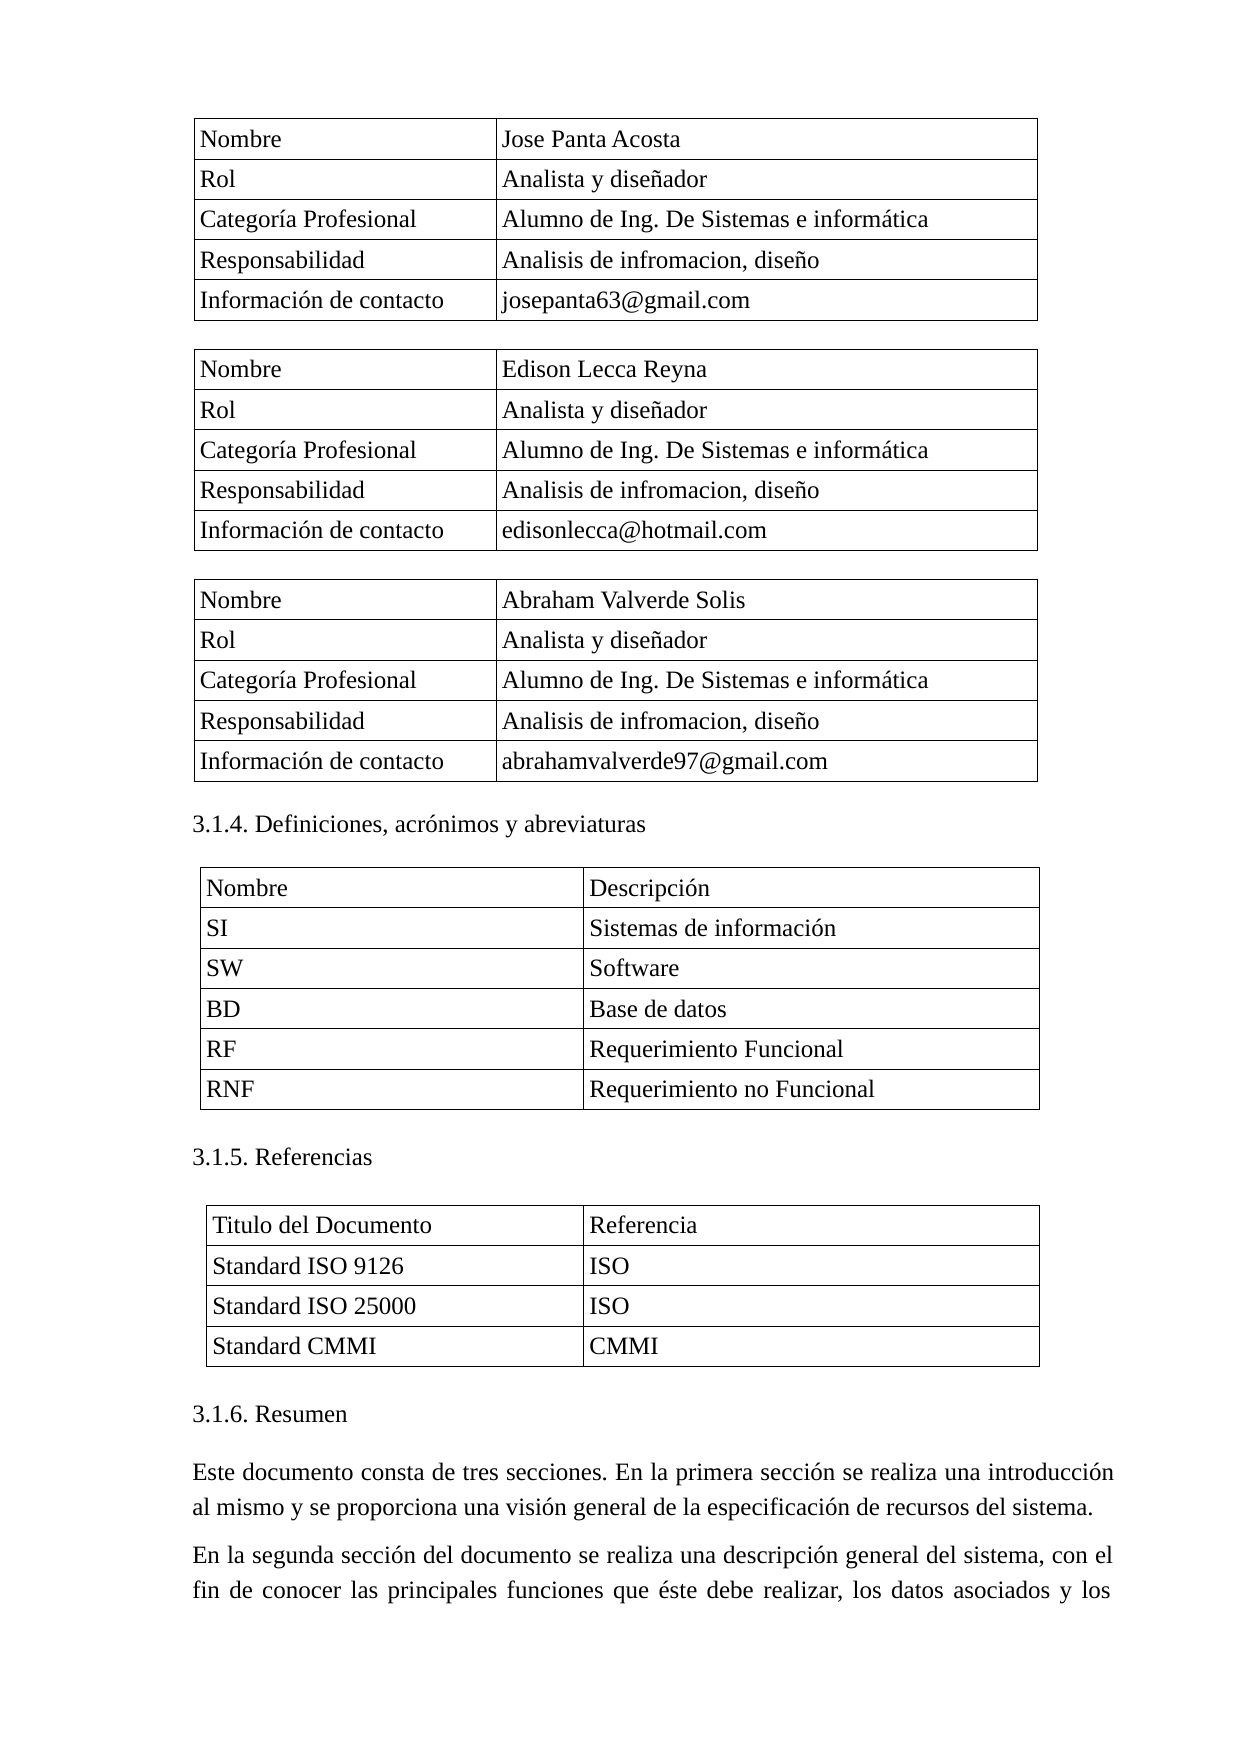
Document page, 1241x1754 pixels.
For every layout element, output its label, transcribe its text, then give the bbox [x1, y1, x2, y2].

table_cell Standard CMMI [207, 1327, 583, 1366]
table_header Descripción [584, 868, 1039, 907]
table_header Nombre [195, 119, 496, 158]
table_cell Standard ISO 25000 [207, 1286, 583, 1326]
table_header Abraham Valverde Solis [497, 580, 1037, 619]
table_cell Base de datos [584, 989, 1039, 1028]
table_header Nombre [195, 350, 496, 389]
table_cell Rol [195, 620, 496, 659]
table_header Referencia [584, 1206, 1039, 1245]
table_cell Standard ISO 9126 [207, 1246, 583, 1285]
table_cell Rol [195, 390, 496, 429]
table_cell edisonlecca@hotmail.com [497, 511, 1037, 550]
text En la segunda sección del documento se realiza una descripción general del sistema, con el fin de conocer las principales funciones que éste debe realizar, los datos asociados y los [118, 1541, 1122, 1604]
table_cell Responsabilidad [195, 240, 496, 279]
table_cell Analista y diseñador [497, 620, 1037, 659]
table_cell Información de contacto [195, 741, 496, 781]
table_cell SW [201, 949, 583, 988]
table_cell Requerimiento no Funcional [584, 1070, 1039, 1109]
text 3.1.4. Definiciones, acrónimos y abreviaturas [118, 809, 1122, 838]
text 3.1.6. Resumen [118, 1399, 1122, 1428]
table_cell Requerimiento Funcional [584, 1029, 1039, 1068]
table_cell BD [201, 989, 583, 1028]
table_header Nombre [195, 580, 496, 619]
table_cell Alumno de Ing. De Sistemas e informática [497, 200, 1037, 239]
table_cell Información de contacto [195, 511, 496, 550]
table_cell Información de contacto [195, 280, 496, 320]
table_cell Analista y diseñador [497, 160, 1037, 199]
table_cell RNF [201, 1070, 583, 1109]
table_cell Analisis de infromacion, diseño [497, 240, 1037, 279]
table_cell ISO [584, 1286, 1039, 1326]
table_cell Categoría Profesional [195, 200, 496, 239]
table_header Nombre [201, 868, 583, 907]
text 3.1.5. Referencias [118, 1142, 1122, 1171]
table_cell Analista y diseñador [497, 390, 1037, 429]
table_cell Alumno de Ing. De Sistemas e informática [497, 430, 1037, 469]
table_cell SI [201, 908, 583, 947]
table_cell Sistemas de información [584, 908, 1039, 947]
table_cell Responsabilidad [195, 471, 496, 510]
table_cell Analisis de infromacion, diseño [497, 471, 1037, 510]
table_cell Alumno de Ing. De Sistemas e informática [497, 661, 1037, 700]
table_cell Responsabilidad [195, 701, 496, 740]
table_cell Categoría Profesional [195, 430, 496, 469]
text Este documento consta de tres secciones. En la primera sección se realiza una introducción al mismo y se proporciona una visión general de la especificación de recursos del sistema. [118, 1457, 1122, 1520]
table_cell Rol [195, 160, 496, 199]
table_header Edison Lecca Reyna [497, 350, 1037, 389]
table_header Titulo del Documento [207, 1206, 583, 1245]
table_cell abrahamvalverde97@gmail.com [497, 741, 1037, 781]
table_cell Categoría Profesional [195, 661, 496, 700]
table_cell Analisis de infromacion, diseño [497, 701, 1037, 740]
table_cell Software [584, 949, 1039, 988]
table_cell CMMI [584, 1327, 1039, 1366]
table_cell josepanta63@gmail.com [497, 280, 1037, 320]
table_cell RF [201, 1029, 583, 1068]
table_cell ISO [584, 1246, 1039, 1285]
table_header Jose Panta Acosta [497, 119, 1037, 158]
